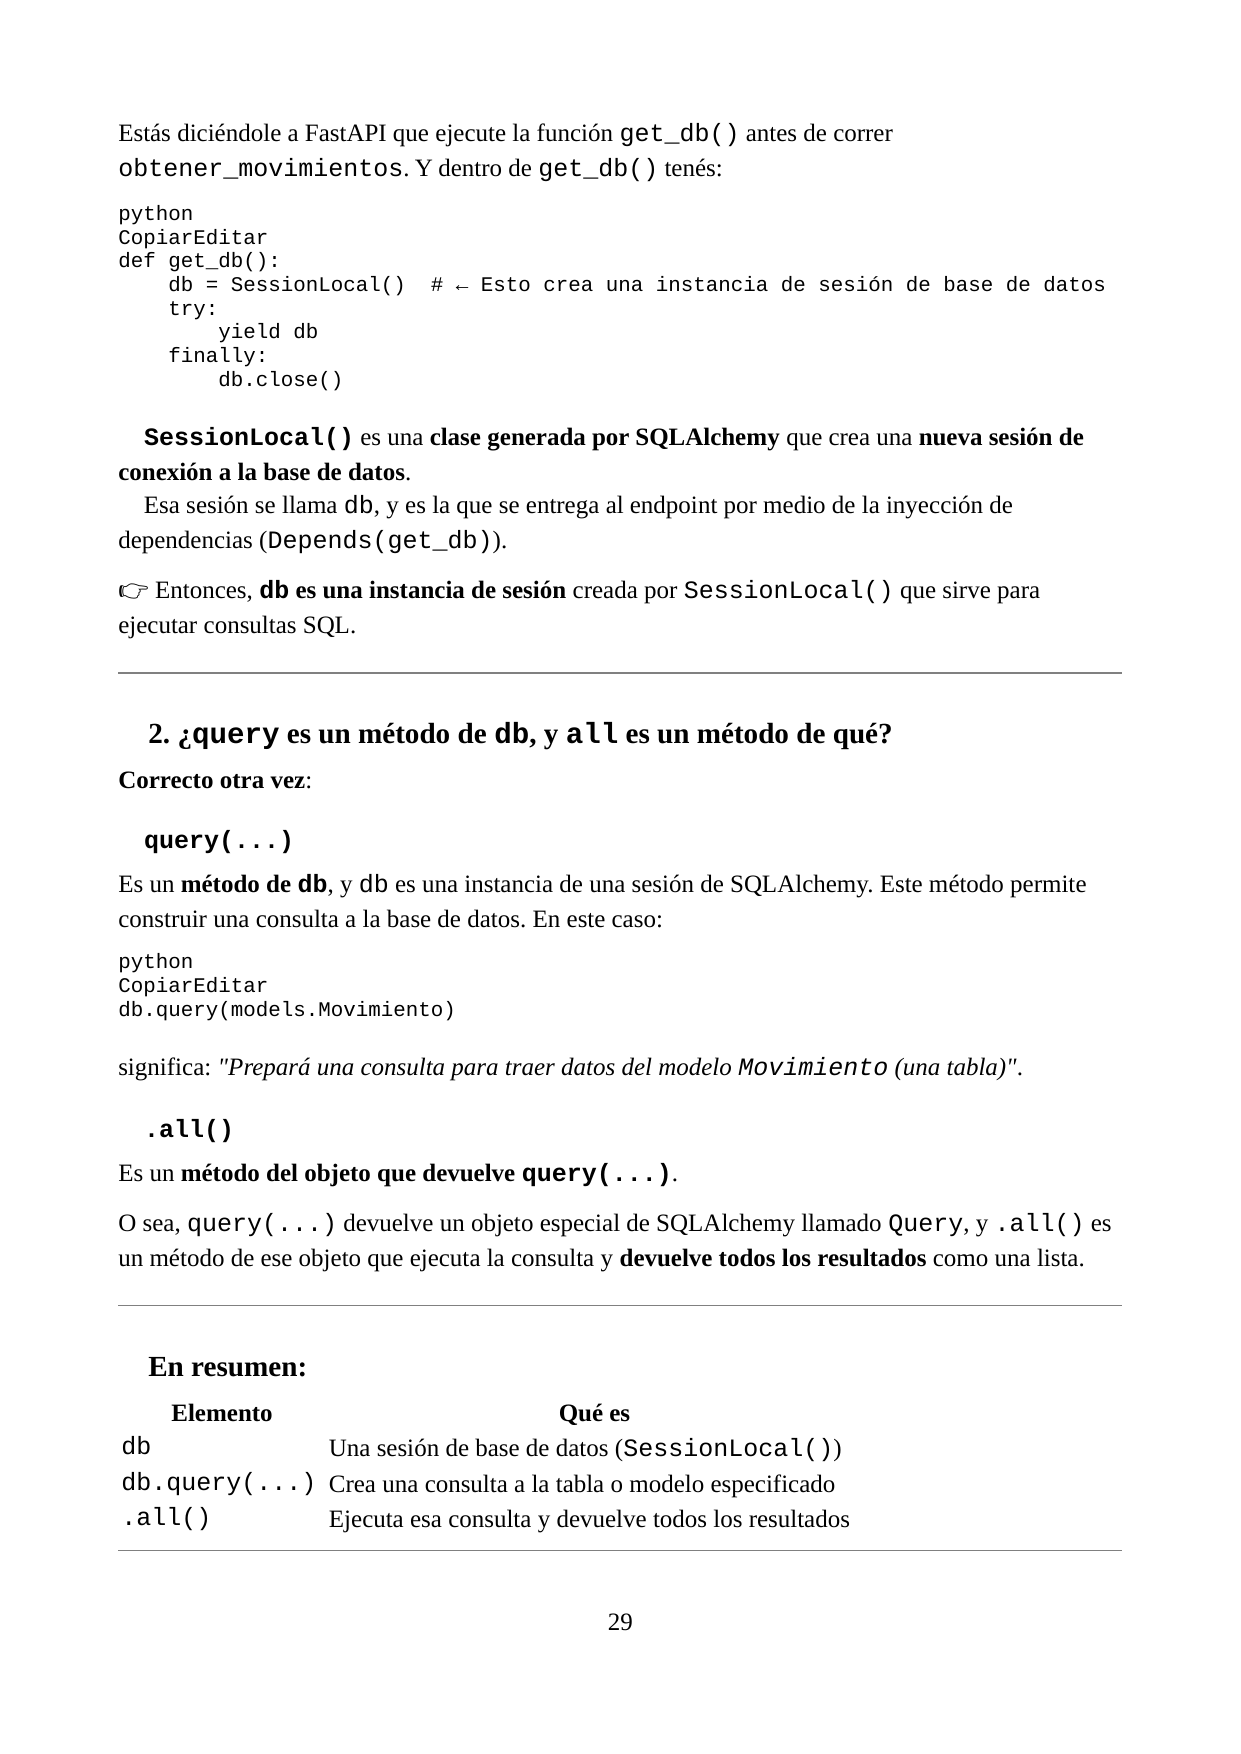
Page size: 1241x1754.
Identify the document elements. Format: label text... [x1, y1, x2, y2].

subtitle 🔸 query(...) [118, 825, 1122, 856]
table_header Qué es [326, 1395, 863, 1430]
text db.query(models.Movimiento) [118, 999, 1122, 1022]
text db.close() [118, 369, 1122, 392]
text try: [118, 298, 1122, 321]
text Es un método de db, y db es una instancia de una sesión de SQLAlchemy. Este método permite construir una consulta a la base de datos. En este caso: [118, 869, 1122, 932]
text python [118, 203, 1122, 227]
text def get_db(): [118, 251, 1122, 274]
text python [118, 951, 1122, 975]
text yield db [118, 321, 1122, 345]
text Correcto otra vez: [118, 765, 1122, 794]
table_cell db [118, 1430, 326, 1466]
text significa: "Prepará una consulta para traer datos del modelo Movimiento (una tabla)". [118, 1052, 1122, 1083]
text O sea, query(...) devuelve un objeto especial de SQLAlchemy llamado Query, y .all() es un método de ese objeto que ejecuta la consulta y devuelve todos los resultados como una lista. [118, 1208, 1122, 1271]
table_header Elemento [118, 1395, 326, 1430]
text 👉 Entonces, db es una instancia de sesión creada por SessionLocal() que sirve para ejecutar consultas SQL. [118, 575, 1122, 639]
text 🔹 SessionLocal() es una clase generada por SQLAlchemy que crea una nueva sesión de conexión a la base de datos. 🔹 Esa sesión se llama db, y es la que se entrega al endpoint por medio de la inyección de dependencias (Depends(get_db)). [118, 422, 1122, 556]
text CopiarEditar [118, 975, 1122, 999]
text CopiarEditar [118, 227, 1122, 251]
table_cell db.query(...) [118, 1466, 326, 1501]
table_cell Crea una consulta a la tabla o modelo especificado [326, 1466, 863, 1501]
text Estás diciéndole a FastAPI que ejecute la función get_db() antes de correr obtener_movimientos. Y dentro de get_db() tenés: [118, 118, 1122, 184]
table_cell Una sesión de base de datos (SessionLocal()) [326, 1430, 863, 1466]
text finally: [118, 345, 1122, 369]
subtitle 🔄 En resumen: [118, 1349, 1122, 1383]
subtitle 🔸 .all() [118, 1114, 1122, 1145]
text Es un método del objeto que devuelve query(...). [118, 1158, 1122, 1188]
subtitle ✅ 2. ¿query es un método de db, y all es un método de qué? [118, 717, 1122, 753]
table_cell .all() [118, 1501, 326, 1536]
table_cell Ejecuta esa consulta y devuelve todos los resultados [326, 1501, 863, 1536]
text db = SessionLocal() # ← Esto crea una instancia de sesión de base de datos [118, 274, 1122, 298]
